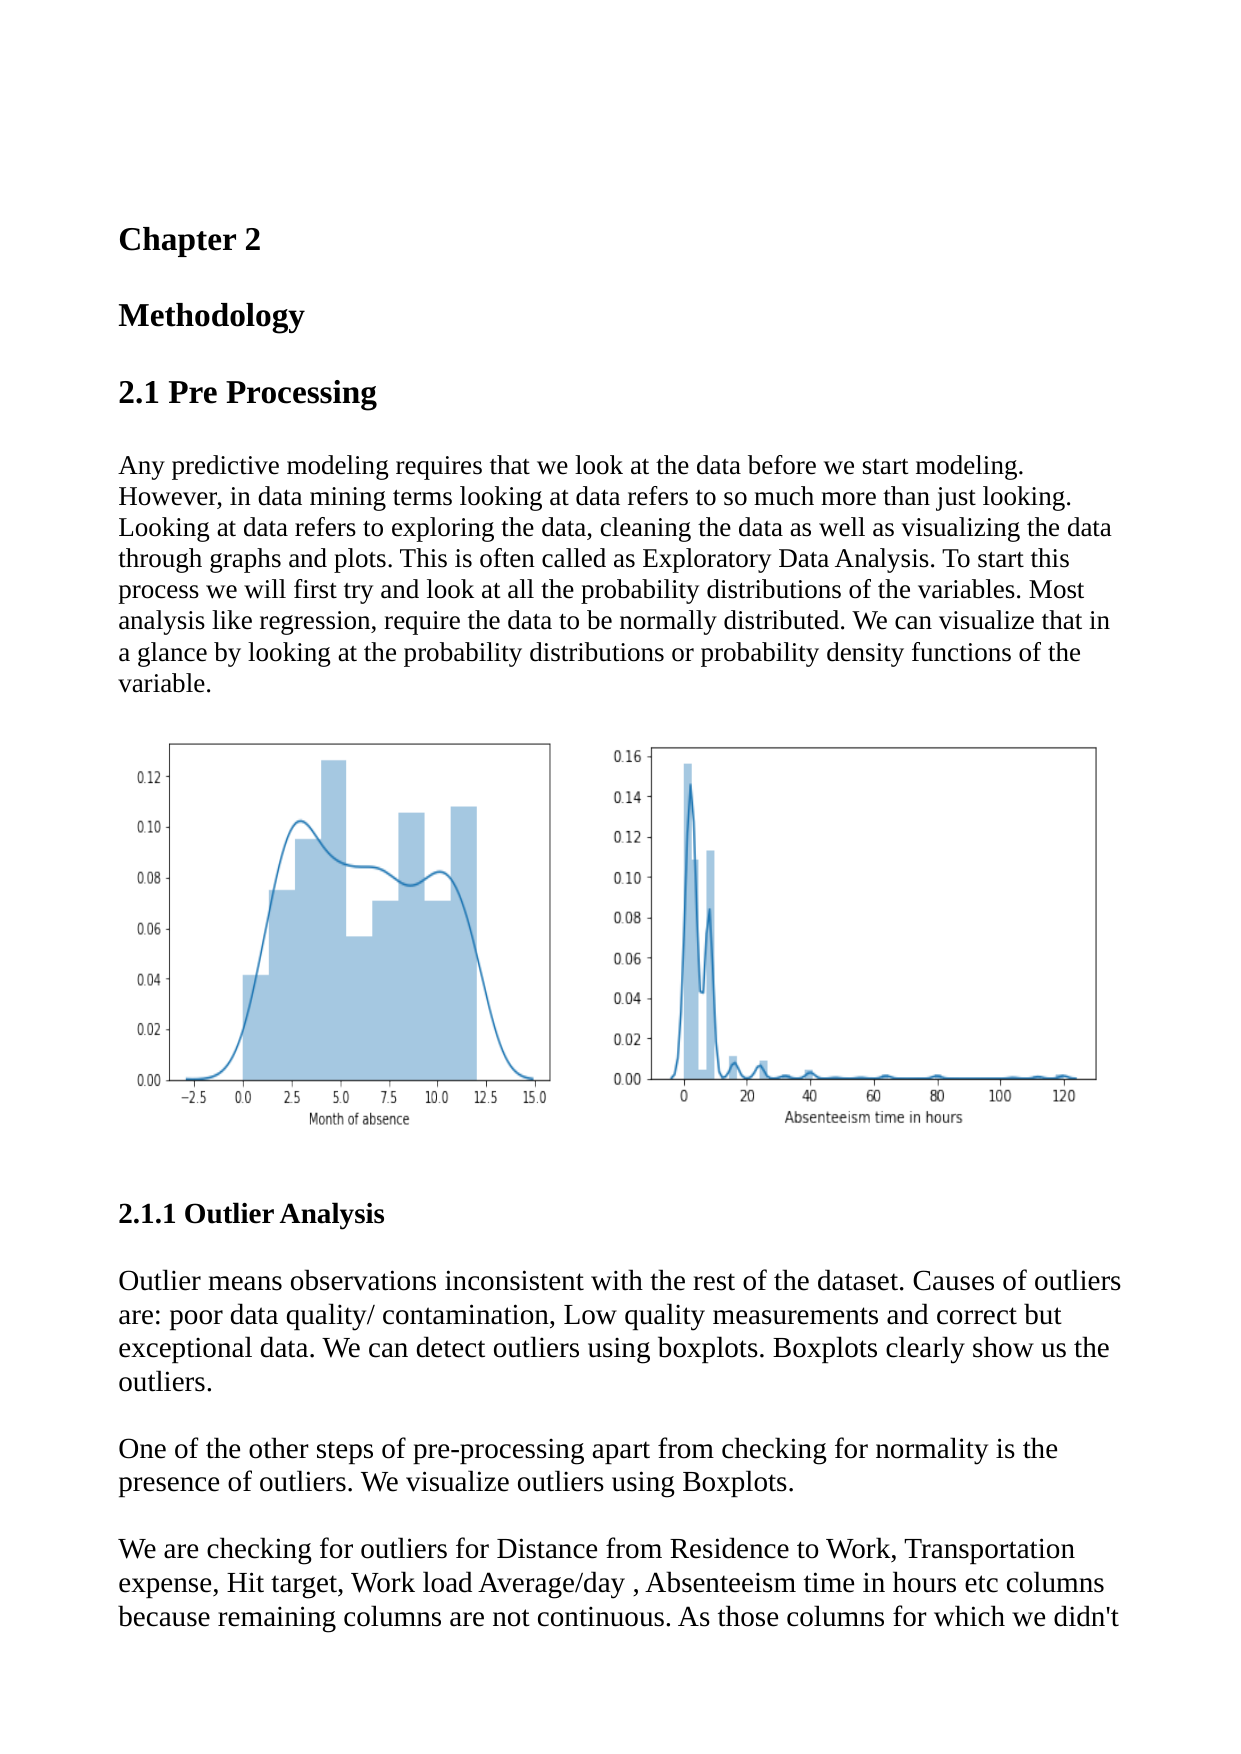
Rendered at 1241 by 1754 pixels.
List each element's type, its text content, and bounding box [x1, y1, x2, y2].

text We are checking for outliers for Distance from Residence to Work, Transportation expense, Hit target, Work load Average/day , Absenteeism time in hours etc columns because remaining columns are not continuous. As those columns for which we didn't [118, 1532, 1122, 1632]
picture [128, 729, 561, 1139]
text Any predictive modeling requires that we look at the data before we start modeling. However, in data mining terms looking at data refers to so much more than just looking. Looking at data refers to exploring the data, cleaning the data as well as visualizing the data through graphs and plots. This is often called as Exploratory Data Analysis. To start this process we will first try and look at all the probability distributions of the variables. Most analysis like regression, require the data to be normally distributed. We can visualize that in a glance by looking at the probability distributions or probability density functions of the variable. [118, 449, 1122, 698]
text 2.1 Pre Processing [118, 372, 1122, 410]
text One of the other steps of pre-processing apart from checking for normality is the presence of outliers. We visualize outliers using Boxplots. [118, 1431, 1122, 1498]
text Methodology [118, 295, 1122, 334]
picture [603, 732, 1109, 1137]
text Outlier means observations inconsistent with the rest of the dataset. Causes of outliers are: poor data quality/ contamination, Low quality measurements and correct but exceptional data. We can detect outliers using boxplots. Boxplots clearly show us the outliers. [118, 1263, 1122, 1397]
text Chapter 2 [118, 219, 1122, 257]
text 2.1.1 Outlier Analysis [118, 1196, 1122, 1230]
